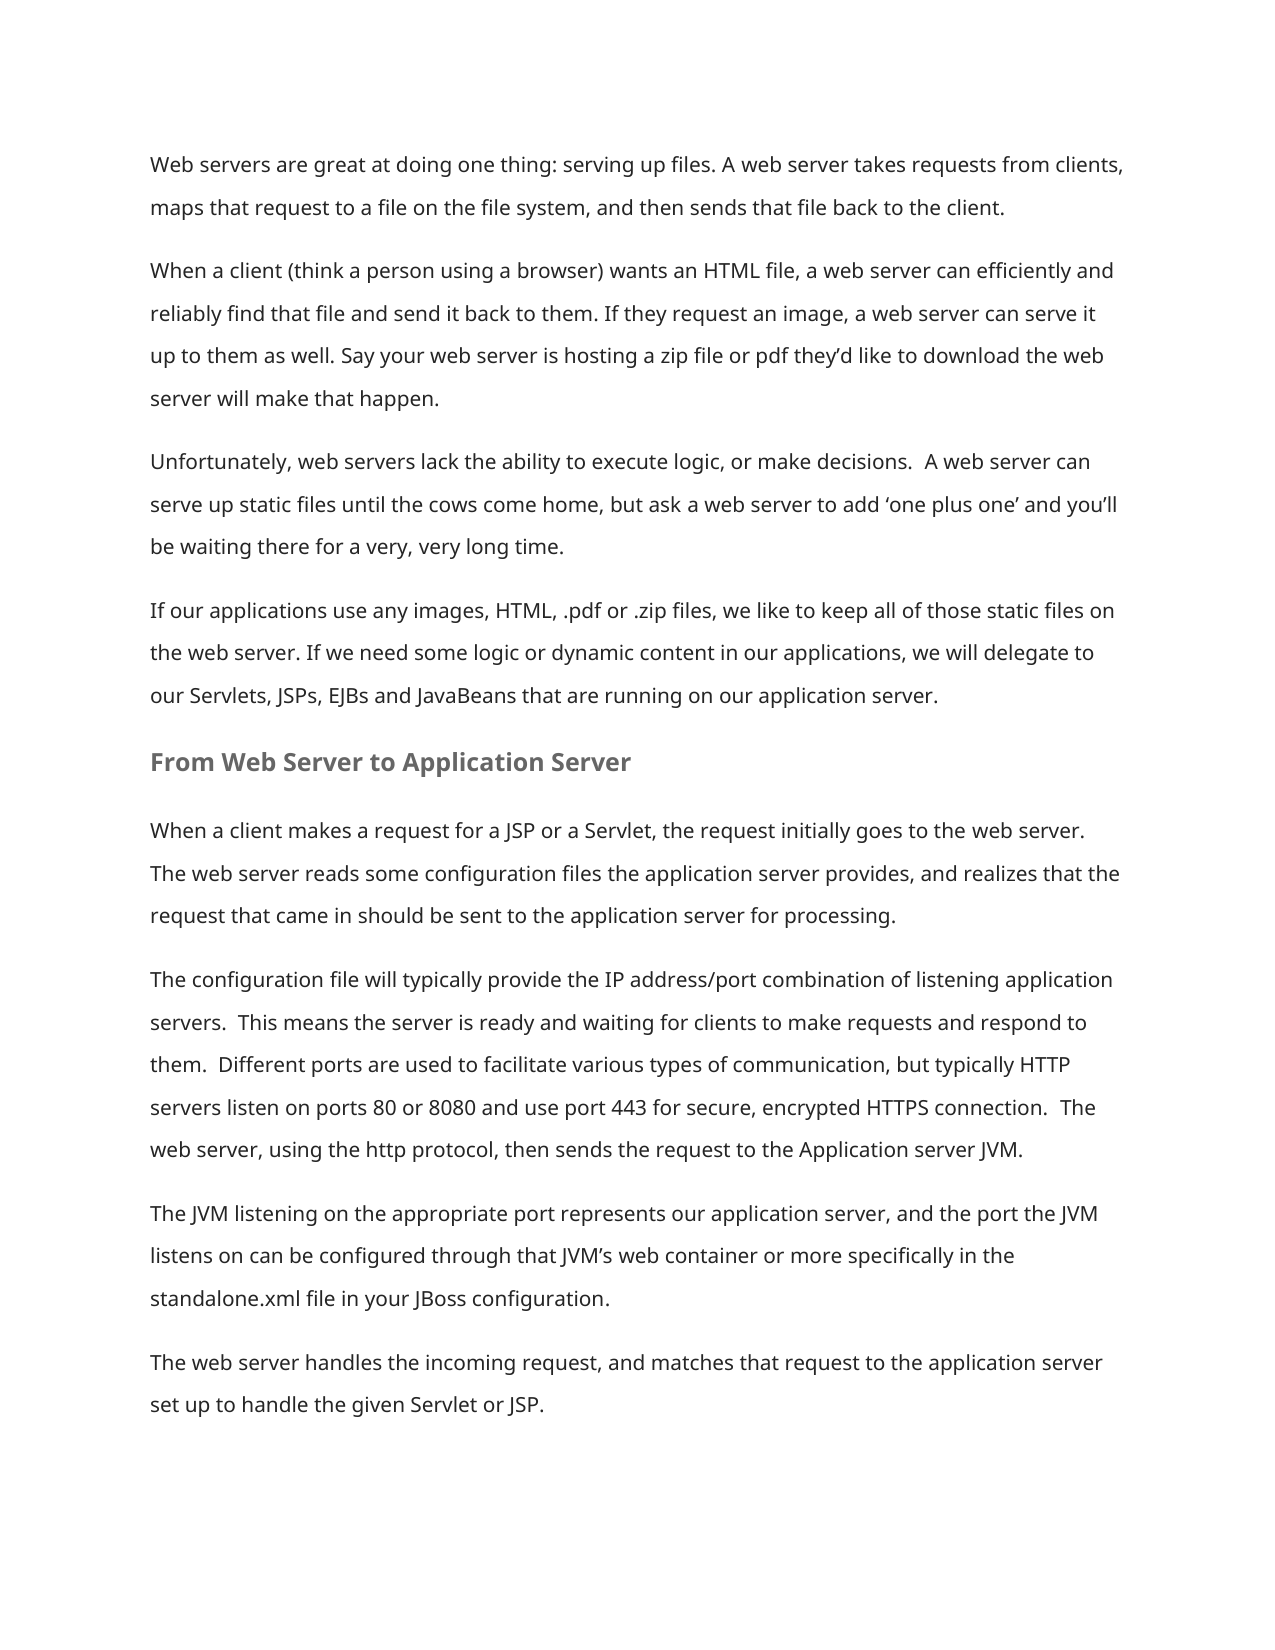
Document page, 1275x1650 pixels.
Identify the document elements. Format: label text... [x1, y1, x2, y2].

text If our applications use any images, HTML, .pdf or .zip files, we like to keep all of those static files on the web server. If we need some logic or dynamic content in our applications, we will delegate to our Servlets, JSPs, EJBs and JavaBeans that are running on our application server. [150, 596, 1125, 709]
text The web server handles the incoming request, and matches that request to the application server set up to handle the given Servlet or JSP. [150, 1348, 1125, 1419]
text The configuration file will typically provide the IP address/port combination of listening application servers. This means the server is ready and waiting for clients to make requests and respond to them. Different ports are used to facilitate various types of communication, but typically HTTP servers listen on ports 80 or 8080 and use port 443 for secure, encrypted HTTPS connection. The web server, using the http protocol, then sends the request to the Application server JVM. [150, 965, 1125, 1164]
text Unfortunately, web servers lack the ability to execute logic, or make decisions. A web server can serve up static files until the cows come home, but ask a web server to add ‘one plus one’ and you’ll be waiting there for a very, very long time. [150, 447, 1125, 561]
text When a client (think a person using a browser) wants an HTML file, a web server can efficiently and reliably find that file and send it back to them. If they request an image, a web server can serve it up to them as well. Say your web server is hosting a zip file or pdf they’d like to download the web server will make that happen. [150, 256, 1125, 412]
text Web servers are great at doing one thing: serving up files. A web server takes requests from clients, maps that request to a file on the file system, and then sends that file back to the client. [150, 150, 1125, 221]
text The JVM listening on the appropriate port represents our application server, and the port the JVM listens on can be configured through that JVM’s web container or more specifically in the standalone.xml file in your JBoss configuration. [150, 1199, 1125, 1313]
text When a client makes a request for a JSP or a Servlet, the request initially goes to the web server. The web server reads some configuration files the application server provides, and realizes that the request that came in should be sent to the application server for processing. [150, 816, 1125, 930]
subtitle From Web Server to Application Server [150, 744, 1125, 779]
